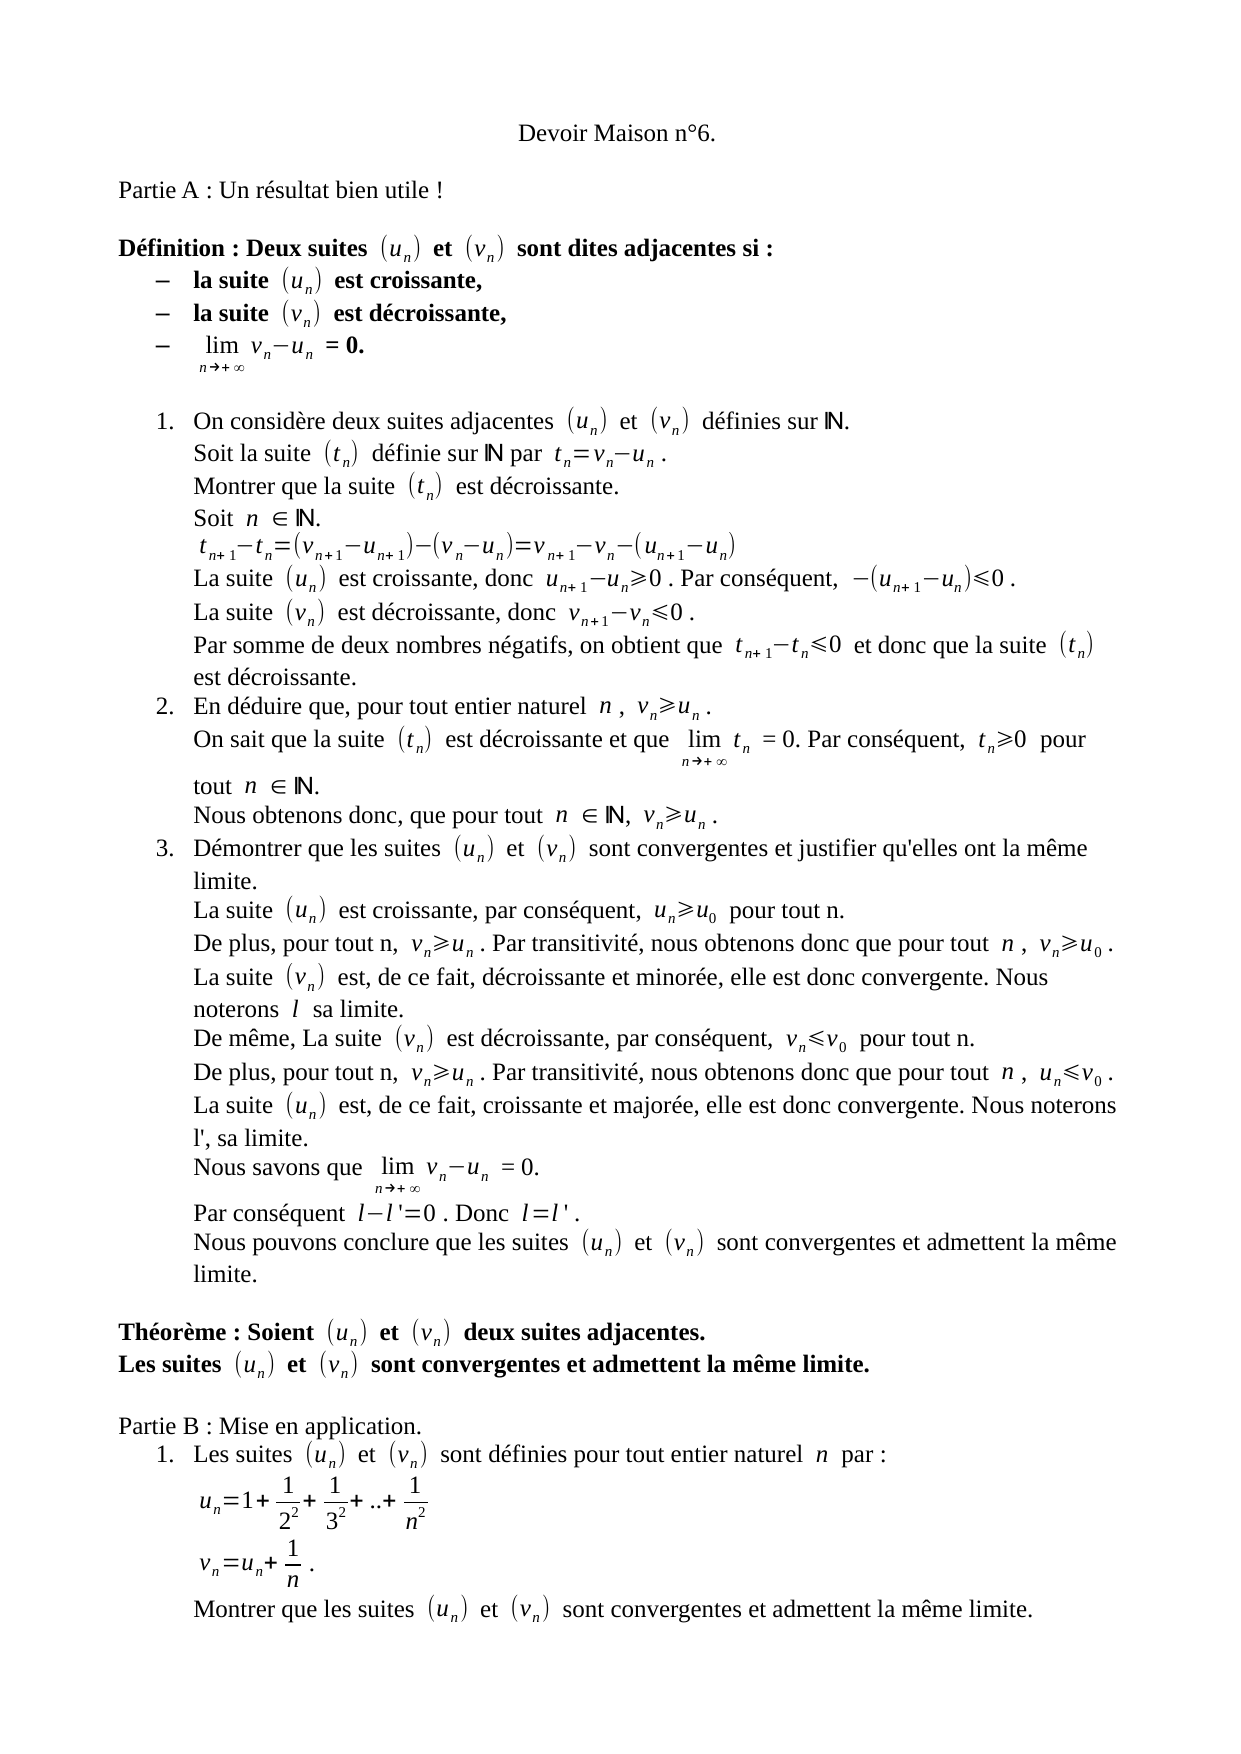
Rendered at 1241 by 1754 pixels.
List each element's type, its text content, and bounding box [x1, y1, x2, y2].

list La suite est décroissante, donc . [156, 597, 1122, 630]
list Par conséquent . Donc . [156, 1198, 1122, 1227]
list Les suites et sont définies pour tout entier naturel par : [156, 1439, 1122, 1472]
list Soit ∈ ℕ. [156, 503, 1122, 532]
list Soit la suite définie sur ℕ par . [156, 438, 1122, 471]
list la suite est décroissante, [156, 298, 1122, 331]
text Devoir Maison n°6. [118, 118, 1122, 147]
list Montrer que la suite est décroissante. [156, 471, 1122, 503]
list la suite est croissante, [156, 266, 1122, 298]
list En déduire que, pour tout entier naturel , . [156, 691, 1122, 724]
list . [156, 1534, 1122, 1594]
list La suite est, de ce fait, croissante et majorée, elle est donc convergente. Nous noterons l', sa limite. [156, 1091, 1122, 1152]
text Partie A : Un résultat bien utile ! [118, 176, 1122, 204]
list Démontrer que les suites et sont convergentes et justifier qu'elles ont la même limite. [156, 833, 1122, 895]
list Nous obtenons donc, que pour tout ∈ ℕ, . [156, 800, 1122, 833]
list La suite est croissante, donc . Par conséquent, . [156, 563, 1122, 597]
list De plus, pour tout n, . Par transitivité, nous obtenons donc que pour tout , . [156, 928, 1122, 962]
list On considère deux suites adjacentes et définies sur ℕ. [156, 406, 1122, 438]
list Par somme de deux nombres négatifs, on obtient que et donc que la suite est décroissante. [156, 630, 1122, 691]
list De même, La suite est décroissante, par conséquent, pour tout n. [156, 1023, 1122, 1057]
list Nous savons que = 0. [156, 1152, 1122, 1198]
list La suite est, de ce fait, décroissante et minorée, elle est donc convergente. Nous noterons sa limite. [156, 962, 1122, 1023]
list On sait que la suite est décroissante et que = 0. Par conséquent, pour tout ∈ ℕ. [156, 724, 1122, 800]
list Montrer que les suites et sont convergentes et admettent la même limite. [156, 1594, 1122, 1626]
list Nous pouvons conclure que les suites et sont convergentes et admettent la même limite. [156, 1227, 1122, 1288]
text Les suites et sont convergentes et admettent la même limite. [118, 1349, 1122, 1382]
list La suite est croissante, par conséquent, pour tout n. [156, 895, 1122, 928]
text Partie B : Mise en application. [118, 1411, 1122, 1439]
list De plus, pour tout n, . Par transitivité, nous obtenons donc que pour tout , . [156, 1057, 1122, 1091]
text Théorème : Soient et deux suites adjacentes. [118, 1317, 1122, 1349]
text Définition : Deux suites et sont dites adjacentes si : [118, 233, 1122, 266]
list = 0. [156, 331, 1122, 377]
